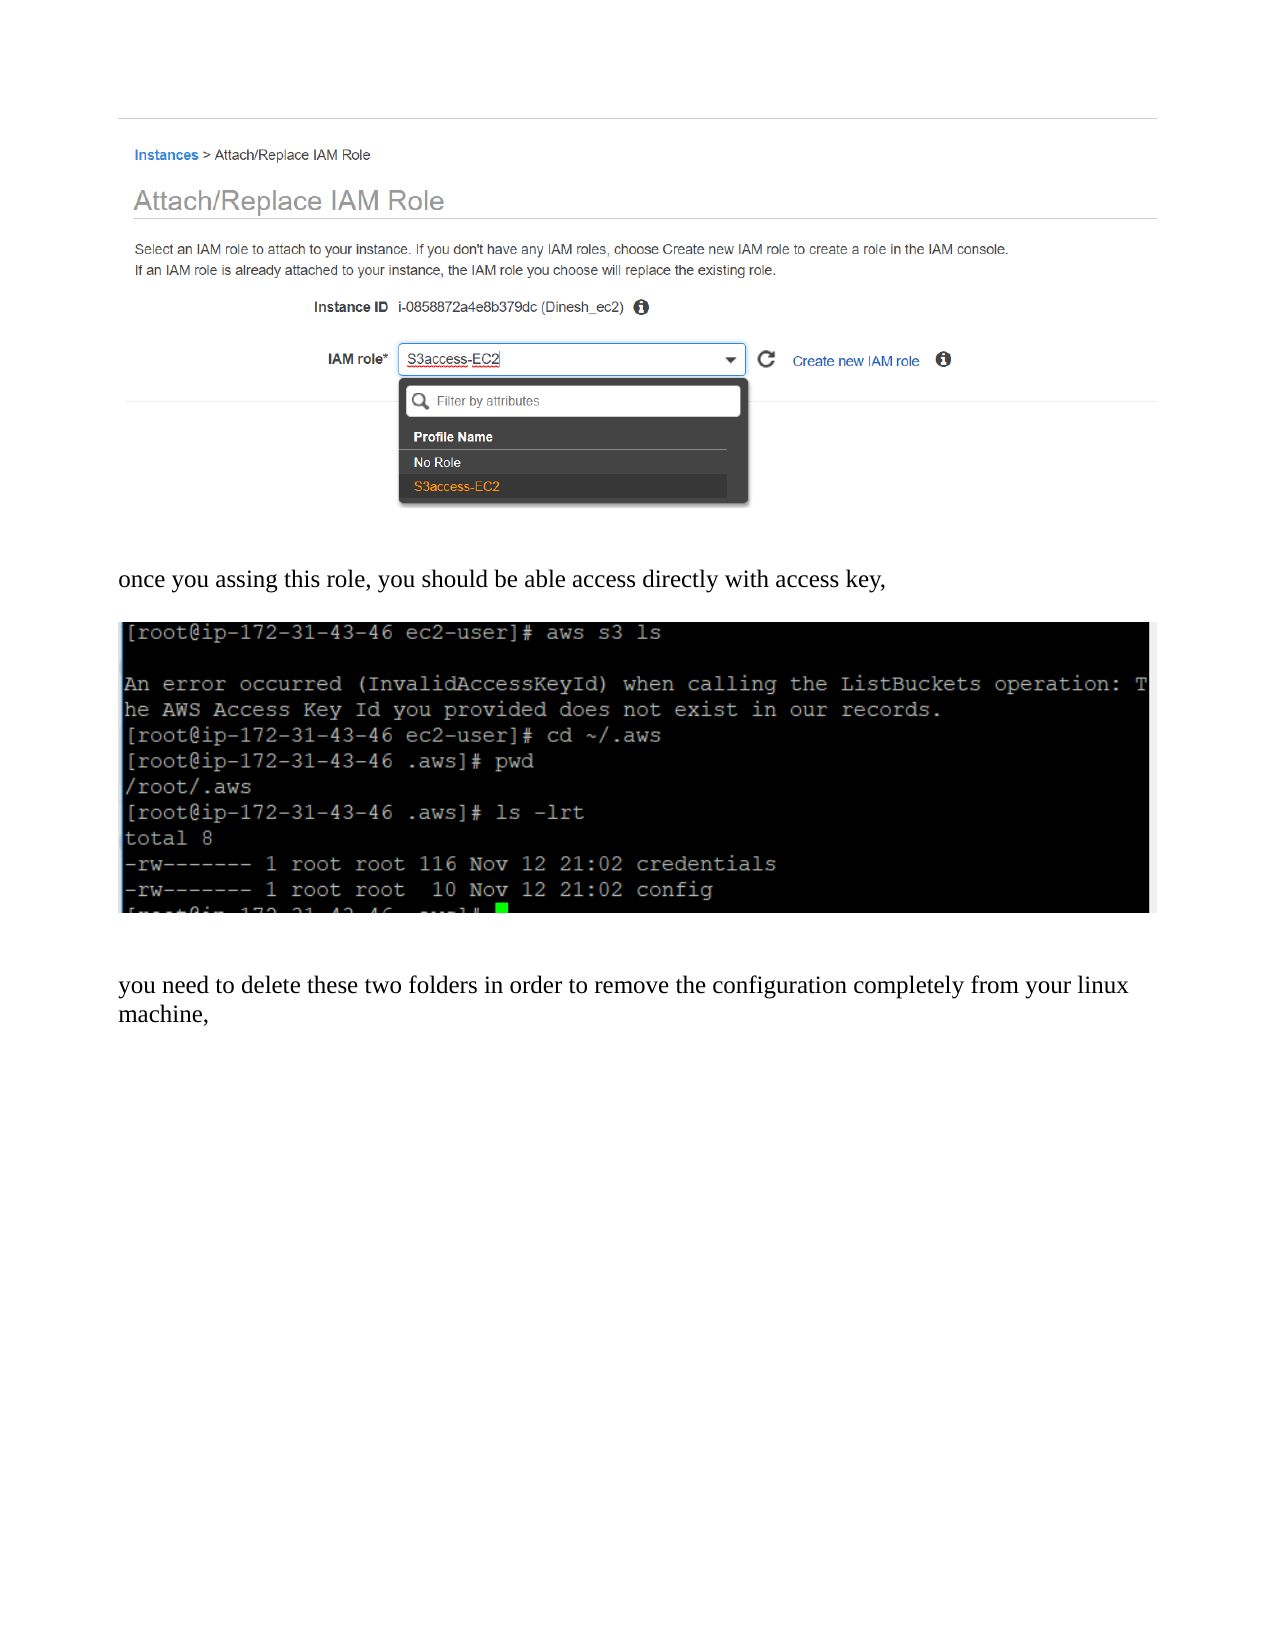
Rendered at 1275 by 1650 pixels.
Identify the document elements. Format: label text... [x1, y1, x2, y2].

text you need to delete these two folders in order to remove the configuration completely from your linux machine, [118, 970, 1157, 1027]
text once you assing this role, you should be able access directly with access key, [118, 564, 1157, 593]
picture [118, 622, 1157, 913]
